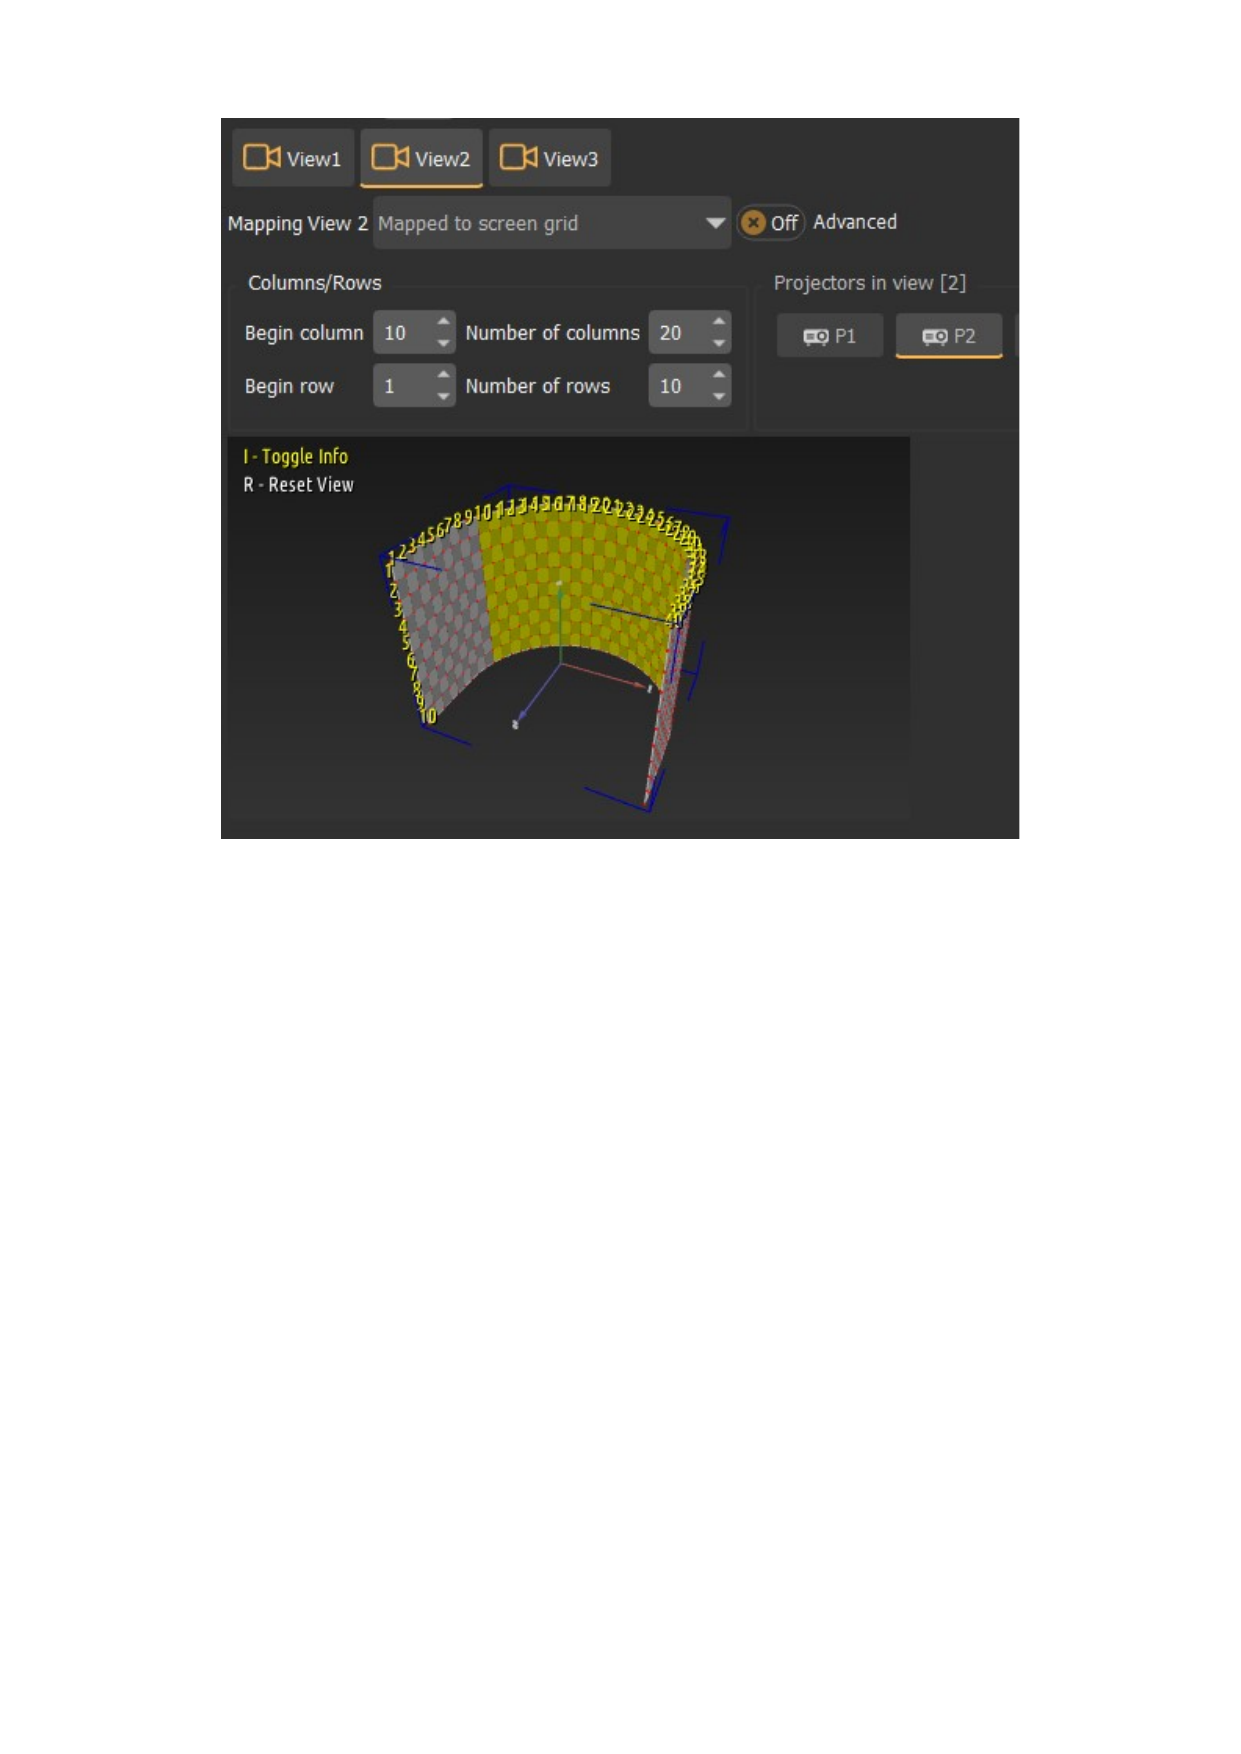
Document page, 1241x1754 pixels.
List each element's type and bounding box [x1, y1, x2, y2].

picture [221, 118, 1020, 839]
